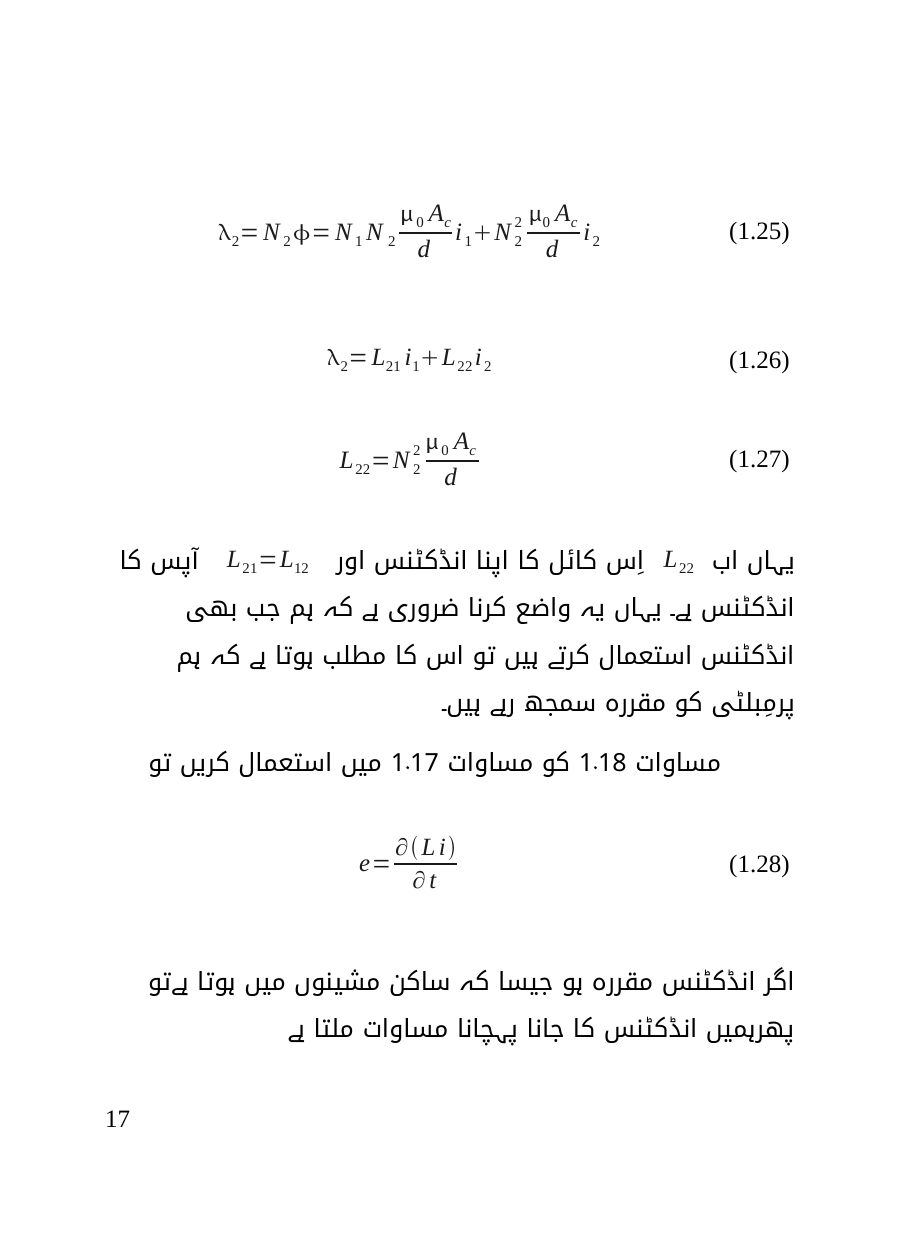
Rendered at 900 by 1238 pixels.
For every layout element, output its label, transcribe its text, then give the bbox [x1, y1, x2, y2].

text یہاں اباِس کائل کا اپنا انڈکٹنس اور آپس کا انڈکٹنس ہے۔ یہاں یہ واضع کرنا ضروری ہے کہ ہم جب بھی انڈکٹنس استعمال کرتے ہیں تو اس کا مطلب ہوتا ہے کہ ہم پرمِبلٹی کو مقررہ سمجھ رہے ہیں۔ [105, 537, 795, 727]
table_header [105, 422, 718, 508]
table_header (1.25) [718, 194, 795, 280]
text مساوات 1.18 کو مساوات 1.17 میں استعمال کریں تو [105, 739, 795, 787]
table_header [105, 338, 718, 393]
text اگر انڈکٹنس مقررہ ہو جیسا کہ ساکن مشینوں میں ہوتا ہےتو پھرہمیں انڈکٹنس کا جانا پہچانا مساوات ملتا ہے [105, 958, 795, 1053]
table_header [105, 828, 718, 912]
table_header [105, 194, 718, 280]
table_header (1.27) [718, 422, 795, 508]
table_header (1.26) [718, 338, 795, 393]
table_header (1.28) [718, 828, 795, 912]
